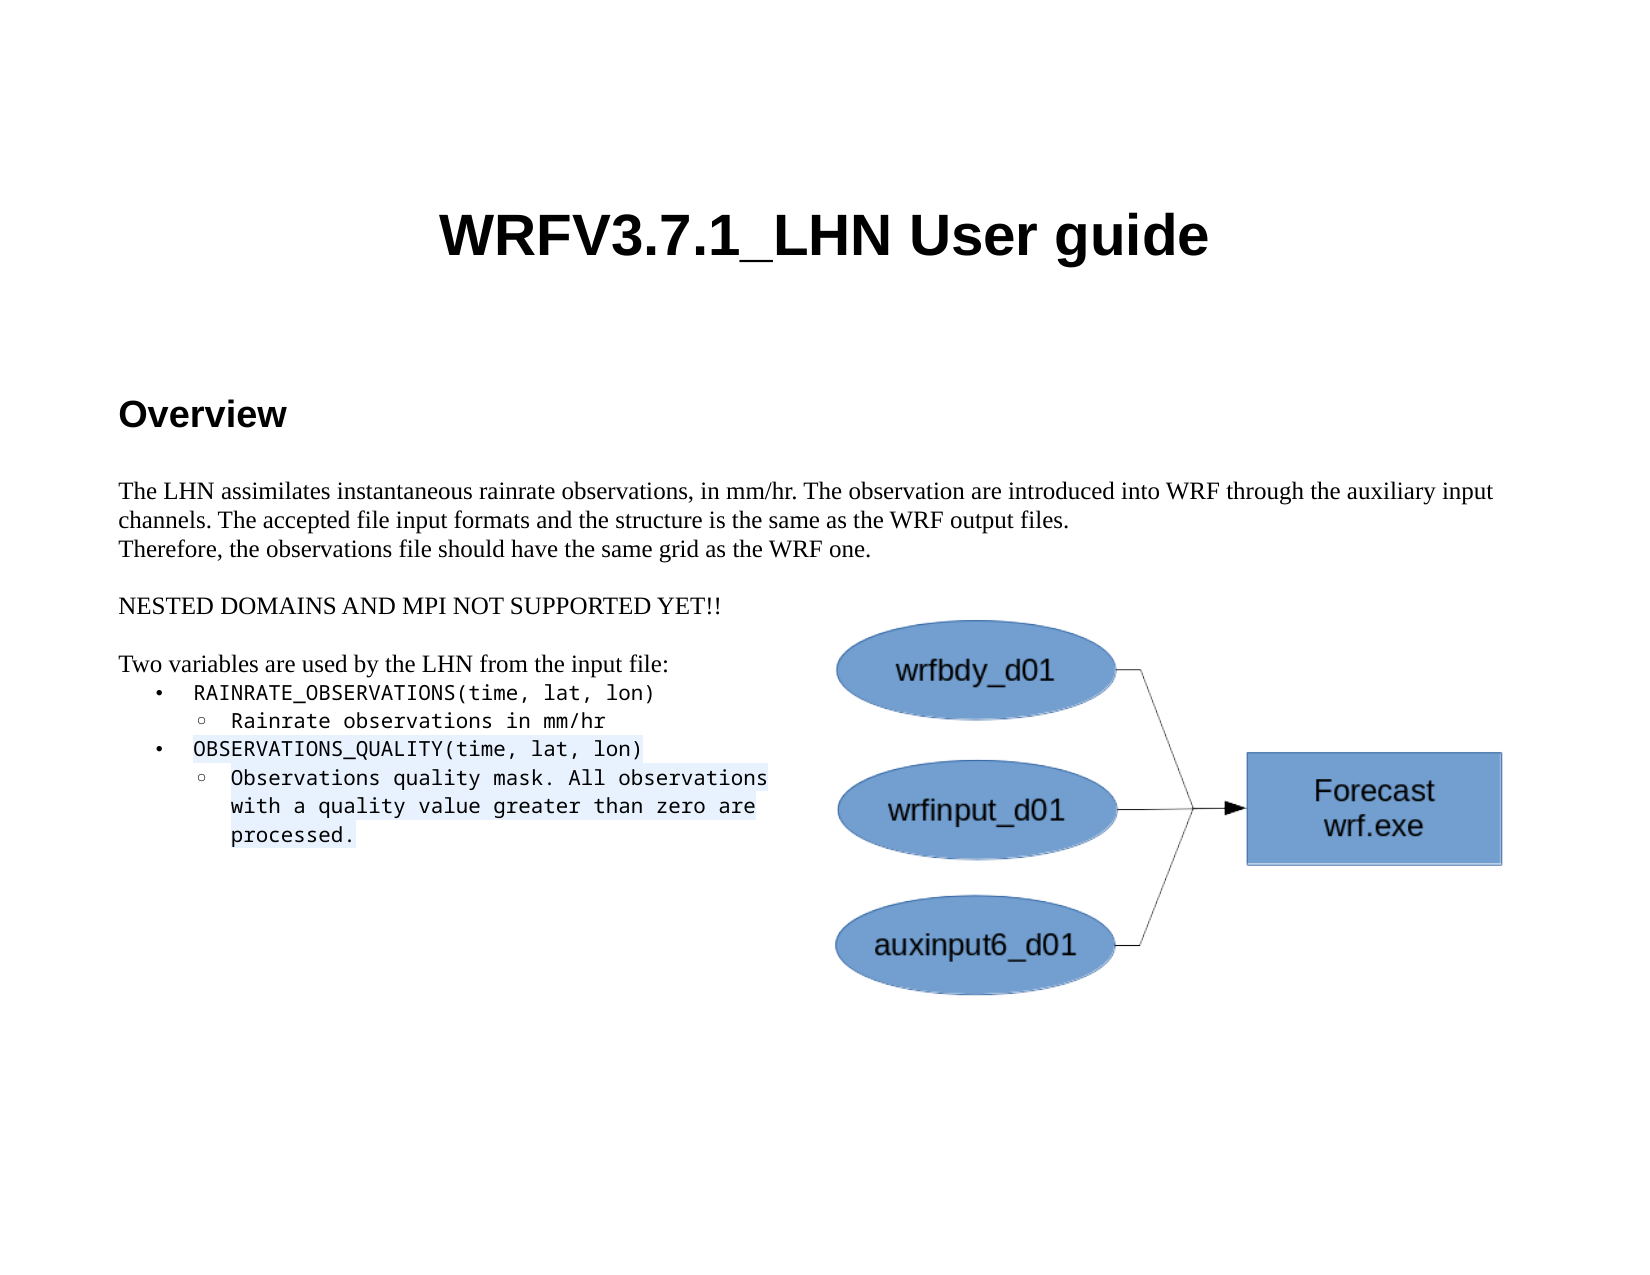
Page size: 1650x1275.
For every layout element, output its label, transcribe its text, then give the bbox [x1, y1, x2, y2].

list Rainrate observations in mm/hr [193, 706, 830, 734]
title WRFV3.7.1_LHN User guide [118, 201, 1532, 268]
text The LHN assimilates instantaneous rainrate observations, in mm/hr. The observation are introduced into WRF through the auxiliary input channels. The accepted file input formats and the structure is the same as the WRF output files. [118, 476, 1532, 534]
text NESTED DOMAINS AND MPI NOT SUPPORTED YET!! [118, 591, 830, 620]
picture [830, 589, 1513, 1024]
list RAINRATE_OBSERVATIONS(time, lat, lon) [156, 678, 830, 706]
subtitle Overview [118, 391, 1532, 435]
list Observations quality mask. All observations with a quality value greater than zero are processed. [193, 763, 830, 848]
text Two variables are used by the LHN from the input file: [118, 649, 830, 678]
text Therefore, the observations file should have the same grid as the WRF one. [118, 534, 1532, 563]
list OBSERVATIONS_QUALITY(time, lat, lon) [156, 734, 830, 763]
